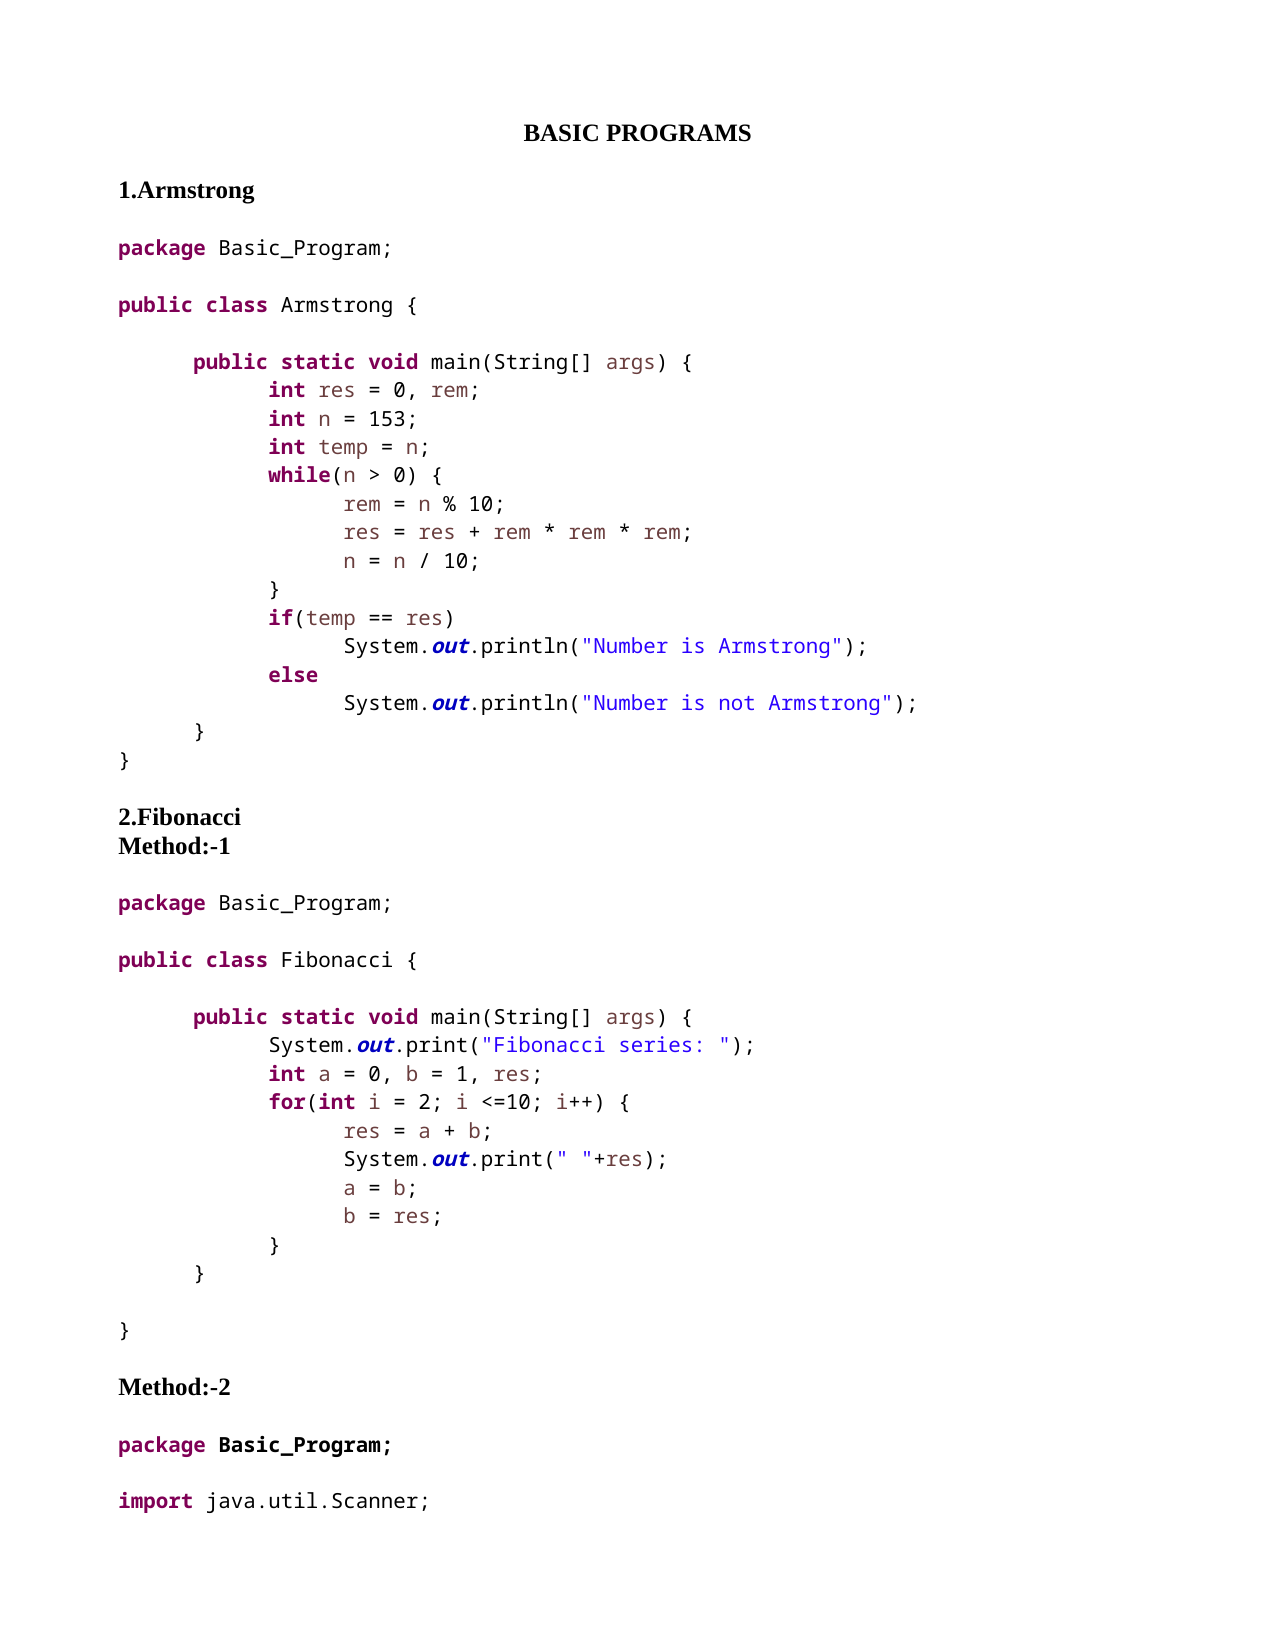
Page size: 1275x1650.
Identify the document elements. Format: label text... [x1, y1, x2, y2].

text 1.Armstrong [118, 176, 1157, 204]
text b = res; [118, 1201, 1157, 1230]
text package Basic_Program; [118, 1430, 1157, 1458]
text else [118, 660, 1157, 688]
text } [118, 745, 1157, 773]
text System.out.println("Number is not Armstrong"); [118, 688, 1157, 717]
text res = res + rem * rem * rem; [118, 517, 1157, 546]
text package Basic_Program; [118, 233, 1157, 262]
text public class Armstrong { [118, 290, 1157, 318]
text rem = n % 10; [118, 489, 1157, 517]
text public class Fibonacci { [118, 945, 1157, 974]
text while(n > 0) { [118, 461, 1157, 489]
text } [118, 1258, 1157, 1287]
text int a = 0, b = 1, res; [118, 1059, 1157, 1087]
text System.out.print(" "+res); [118, 1144, 1157, 1173]
text } [118, 1315, 1157, 1343]
text 2.Fibonacci [118, 802, 1157, 831]
text System.out.println("Number is Armstrong"); [118, 631, 1157, 660]
text for(int i = 2; i <=10; i++) { [118, 1087, 1157, 1116]
text } [118, 574, 1157, 603]
text Method:-2 [118, 1372, 1157, 1401]
text System.out.print("Fibonacci series: "); [118, 1031, 1157, 1059]
text n = n / 10; [118, 546, 1157, 574]
text package Basic_Program; [118, 888, 1157, 917]
text if(temp == res) [118, 603, 1157, 631]
text a = b; [118, 1173, 1157, 1201]
text int n = 153; [118, 404, 1157, 432]
text int res = 0, rem; [118, 375, 1157, 404]
text BASIC PROGRAMS [118, 118, 1157, 147]
text int temp = n; [118, 432, 1157, 461]
text } [118, 717, 1157, 745]
text public static void main(String[] args) { [118, 1002, 1157, 1031]
text res = a + b; [118, 1116, 1157, 1144]
text } [118, 1230, 1157, 1258]
text public static void main(String[] args) { [118, 347, 1157, 375]
text import java.util.Scanner; [118, 1487, 1157, 1515]
text Method:-1 [118, 831, 1157, 860]
